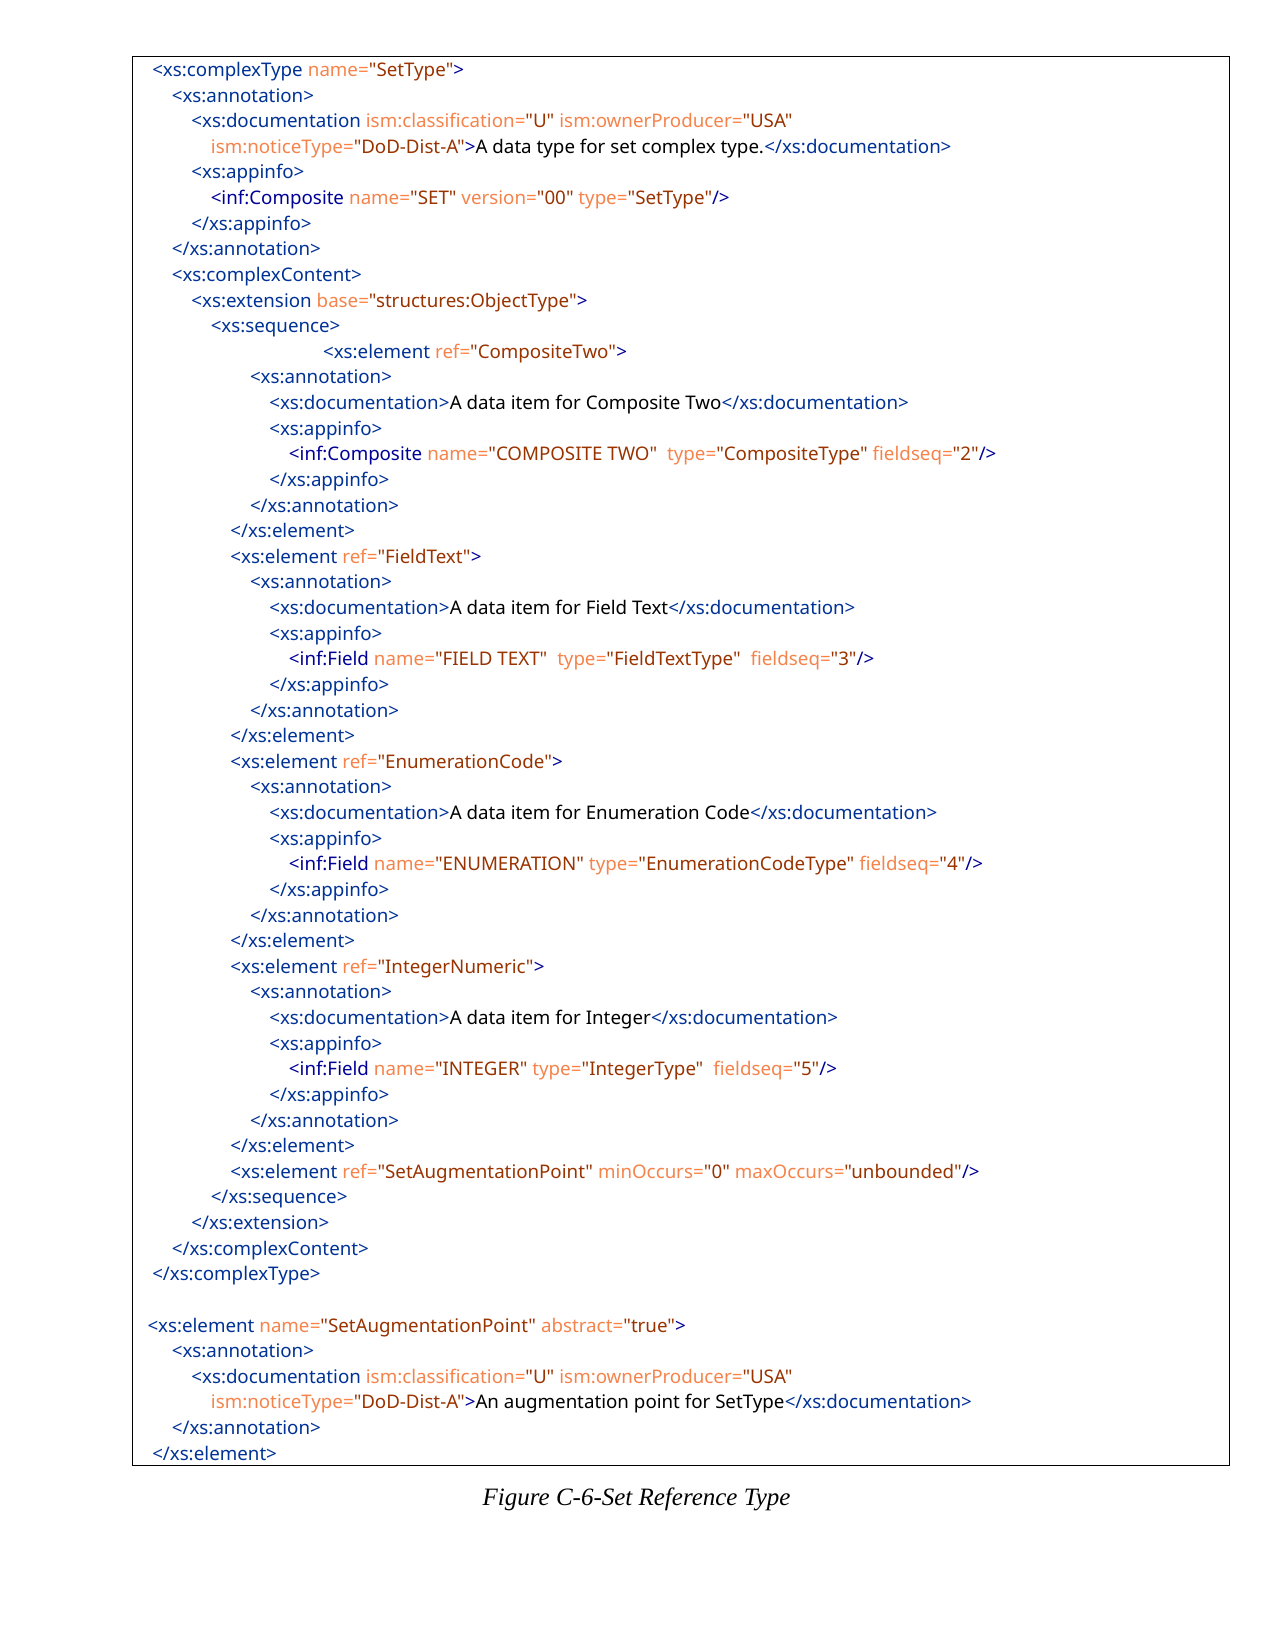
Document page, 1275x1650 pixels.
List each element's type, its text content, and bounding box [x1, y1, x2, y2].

text Figure C-6-Set Reference Type [89, 131, 1186, 1511]
